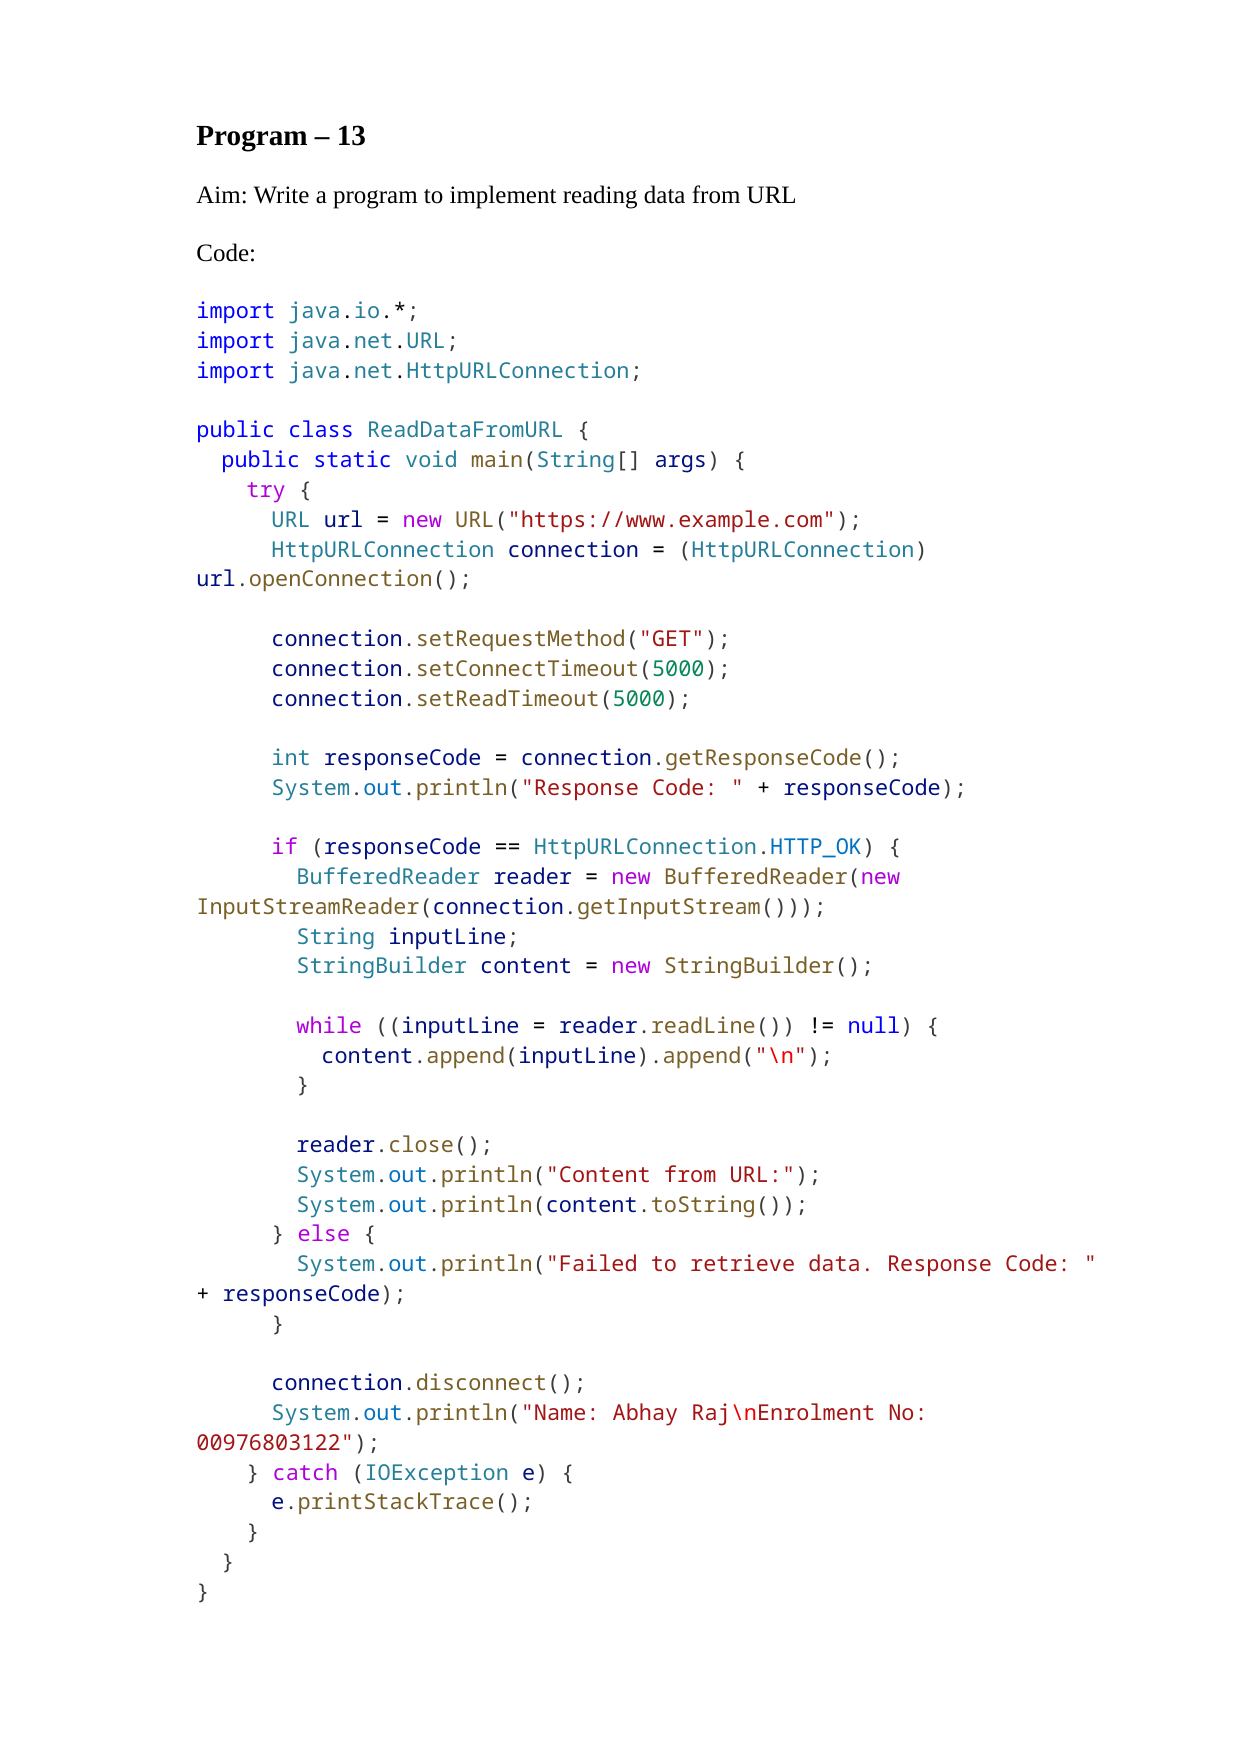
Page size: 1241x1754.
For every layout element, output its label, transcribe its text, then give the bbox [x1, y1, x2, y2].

text Program – 13 [196, 118, 1122, 152]
text connection.setReadTimeout(5000); [196, 682, 1122, 712]
text HttpURLConnection connection = (HttpURLConnection) url.openConnection(); [196, 534, 1122, 593]
text import java.net.URL; [196, 325, 1122, 355]
text StringBuilder content = new StringBuilder(); [196, 950, 1122, 980]
text reader.close(); [196, 1129, 1122, 1159]
text } [196, 1516, 1122, 1546]
text connection.disconnect(); [196, 1367, 1122, 1397]
text connection.setConnectTimeout(5000); [196, 653, 1122, 682]
text } [196, 1576, 1122, 1606]
text import java.net.HttpURLConnection; [196, 355, 1122, 385]
text System.out.println("Content from URL:"); [196, 1159, 1122, 1188]
text public class ReadDataFromURL { [196, 414, 1122, 444]
text content.append(inputLine).append("\n"); [196, 1040, 1122, 1069]
text if (responseCode == HttpURLConnection.HTTP_OK) { [196, 831, 1122, 861]
text e.printStackTrace(); [196, 1486, 1122, 1516]
text } [196, 1308, 1122, 1337]
text } catch (IOException e) { [196, 1457, 1122, 1486]
text Code: [196, 238, 1122, 267]
text } [196, 1069, 1122, 1099]
text int responseCode = connection.getResponseCode(); [196, 742, 1122, 772]
text public static void main(String[] args) { [196, 444, 1122, 474]
text try { [196, 474, 1122, 504]
text String inputLine; [196, 921, 1122, 950]
text System.out.println("Response Code: " + responseCode); [196, 772, 1122, 802]
text System.out.println("Name: Abhay Raj\nEnrolment No: 00976803122"); [196, 1397, 1122, 1457]
text while ((inputLine = reader.readLine()) != null) { [196, 1010, 1122, 1040]
text System.out.println("Failed to retrieve data. Response Code: " + responseCode); [196, 1248, 1122, 1308]
text Aim: Write a program to implement reading data from URL [196, 180, 1122, 209]
text BufferedReader reader = new BufferedReader(new InputStreamReader(connection.getInputStream())); [196, 861, 1122, 921]
text System.out.println(content.toString()); [196, 1188, 1122, 1218]
text connection.setRequestMethod("GET"); [196, 623, 1122, 653]
text URL url = new URL("https://www.example.com"); [196, 504, 1122, 534]
text } [196, 1546, 1122, 1576]
text import java.io.*; [196, 295, 1122, 325]
text } else { [196, 1218, 1122, 1248]
